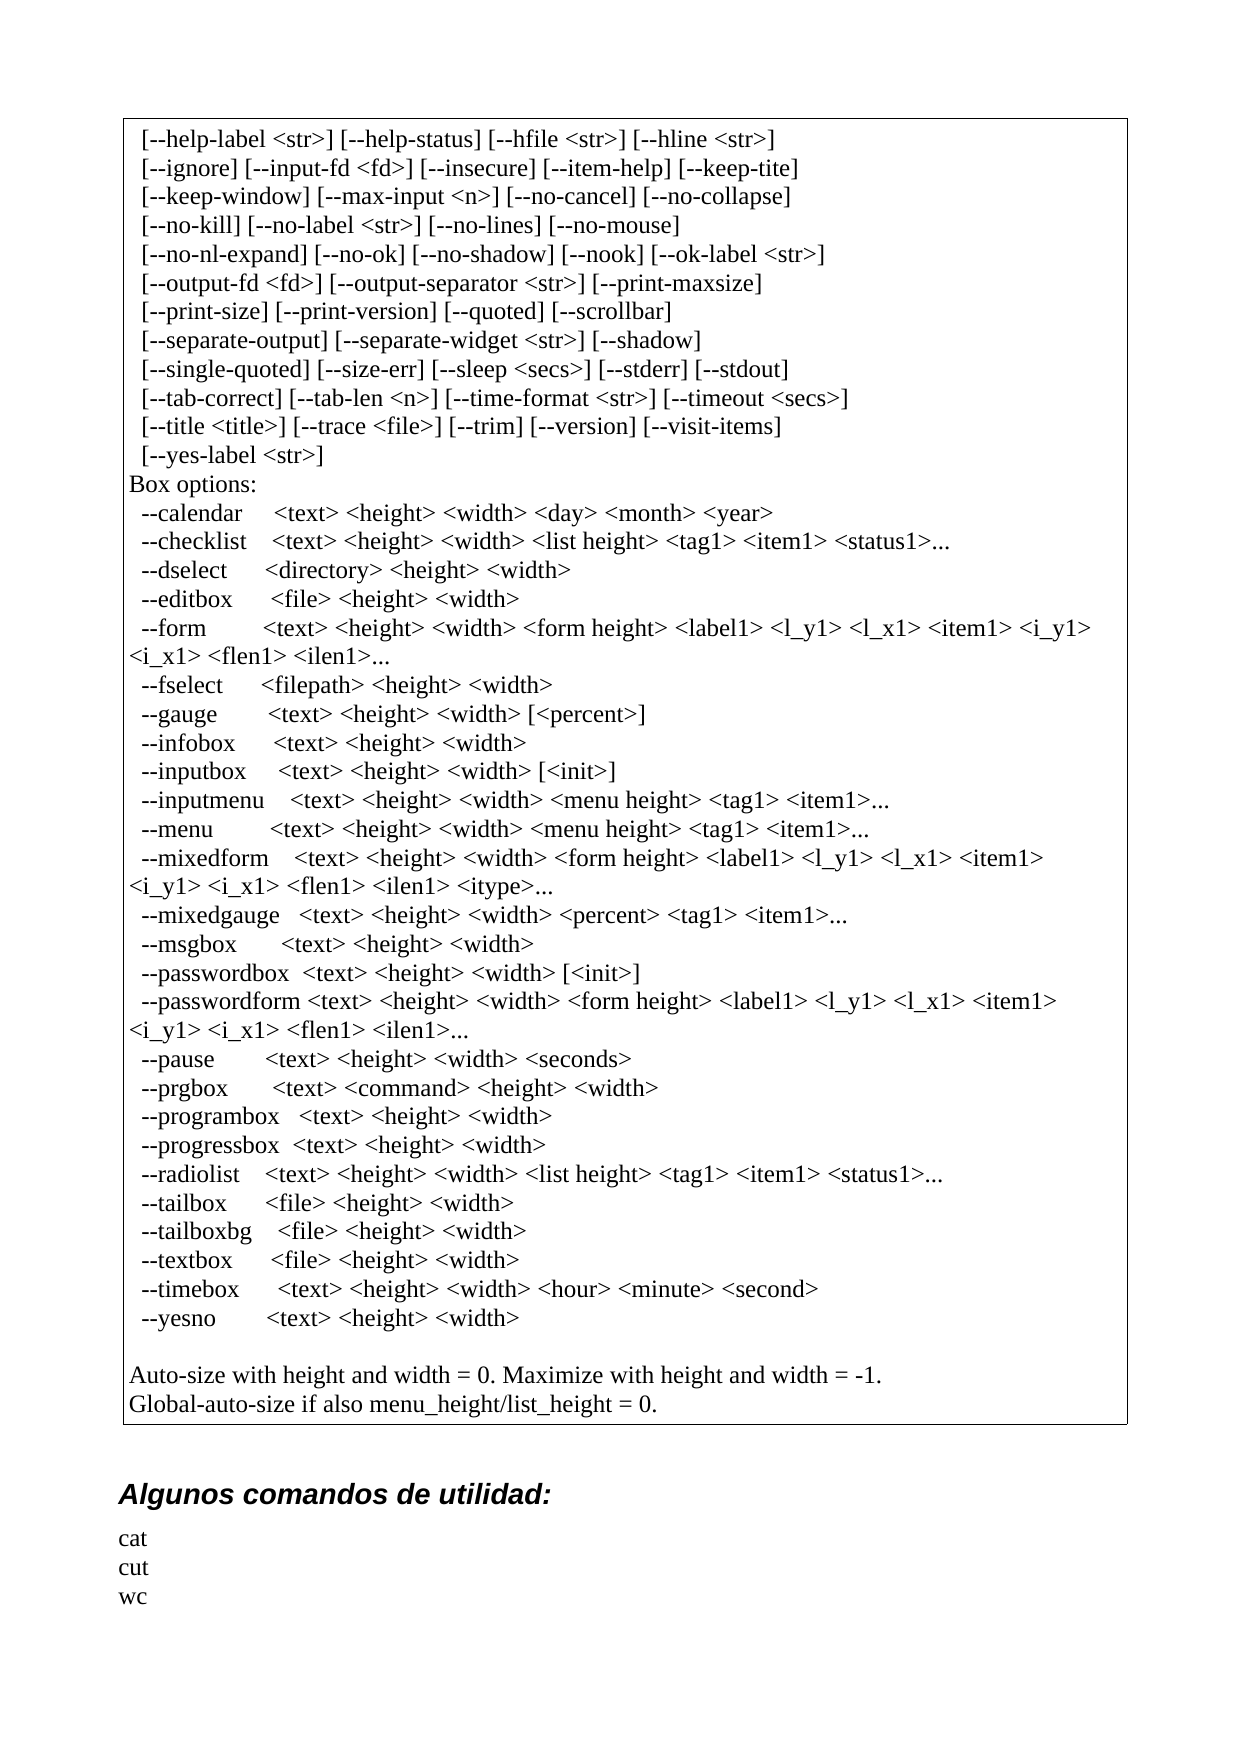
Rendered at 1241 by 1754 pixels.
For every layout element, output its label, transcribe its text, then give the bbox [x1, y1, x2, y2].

table_header [--help-label <str>] [--help-status] [--hfile <str>] [--hline <str>] [--ignore] [--input-fd <fd>] [--insecure] [--item-help] [--keep-tite] [--keep-window] [--max-input <n>] [--no-cancel] [--no-collapse] [--no-kill] [--no-label <str>] [--no-lines] [--no-mouse] [--no-nl-expand] [--no-ok] [--no-shadow] [--nook] [--ok-label <str>] [--output-fd <fd>] [--output-separator <str>] [--print-maxsize] [--print-size] [--print-version] [--quoted] [--scrollbar] [--separate-output] [--separate-widget <str>] [--shadow] [--single-quoted] [--size-err] [--sleep <secs>] [--stderr] [--stdout] [--tab-correct] [--tab-len <n>] [--time-format <str>] [--timeout <secs>] [--title <title>] [--trace <file>] [--trim] [--version] [--visit-items] [--yes-label <str>] Box options: --calendar <text> <height> <width> <day> <month> <year> --checklist <text> <height> <width> <list height> <tag1> <item1> <status1>... --dselect <directory> <height> <width> --editbox <file> <height> <width> --form <text> <height> <width> <form height> <label1> <l_y1> <l_x1> <item1> <i_y1> <i_x1> <flen1> <ilen1>... --fselect <filepath> <height> <width> --gauge <text> <height> <width> [<percent>] --infobox <text> <height> <width> --inputbox <text> <height> <width> [<init>] --inputmenu <text> <height> <width> <menu height> <tag1> <item1>... --menu <text> <height> <width> <menu height> <tag1> <item1>... --mixedform <text> <height> <width> <form height> <label1> <l_y1> <l_x1> <item1> <i_y1> <i_x1> <flen1> <ilen1> <itype>... --mixedgauge <text> <height> <width> <percent> <tag1> <item1>... --msgbox <text> <height> <width> --passwordbox <text> <height> <width> [<init>] --passwordform <text> <height> <width> <form height> <label1> <l_y1> <l_x1> <item1> <i_y1> <i_x1> <flen1> <ilen1>... --pause <text> <height> <width> <seconds> --prgbox <text> <command> <height> <width> --programbox <text> <height> <width> --progressbox <text> <height> <width> --radiolist <text> <height> <width> <list height> <tag1> <item1> <status1>... --tailbox <file> <height> <width> --tailboxbg <file> <height> <width> --textbox <file> <height> <width> --timebox <text> <height> <width> <hour> <minute> <second> --yesno <text> <height> <width> Auto-size with height and width = 0. Maximize with height and width = -1. Global-auto-size if also menu_height/list_height = 0. [124, 119, 1127, 1423]
text cut [118, 1552, 1122, 1581]
text wc [118, 1581, 1122, 1609]
subtitle Algunos comandos de utilidad: [118, 1477, 1122, 1511]
text cat [118, 1523, 1122, 1552]
